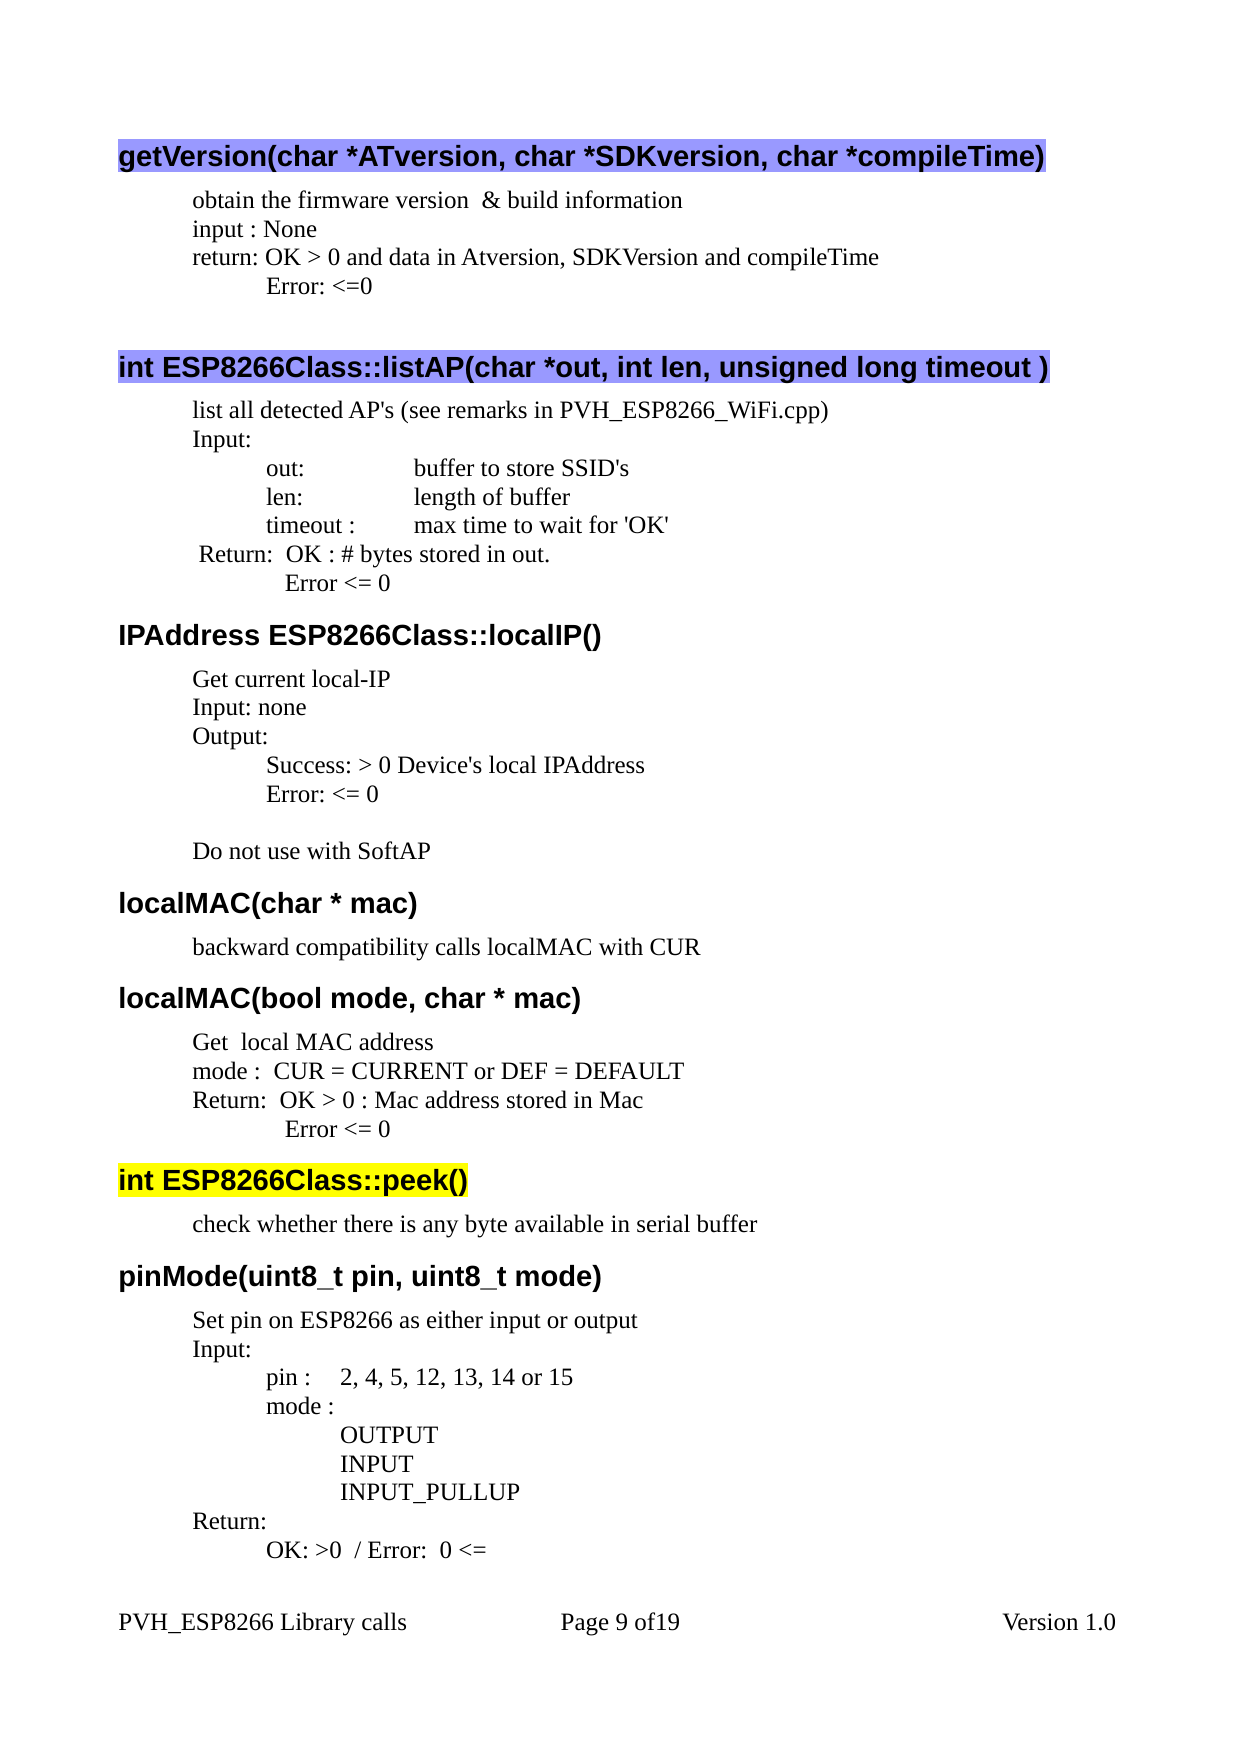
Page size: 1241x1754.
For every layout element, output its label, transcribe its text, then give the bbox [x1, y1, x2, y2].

text Get current local-IP [118, 664, 1122, 692]
subtitle localMAC(char * mac) [118, 886, 1122, 919]
text mode : CUR = CURRENT or DEF = DEFAULT [118, 1056, 1122, 1085]
text Input: none [118, 692, 1122, 721]
text input : None [118, 214, 1122, 242]
subtitle pinMode(uint8_t pin, uint8_t mode) [118, 1259, 1122, 1292]
text list all detected AP's (see remarks in PVH_ESP8266_WiFi.cpp) [118, 396, 1122, 424]
text pin : 2, 4, 5, 12, 13, 14 or 15 [118, 1362, 1122, 1391]
subtitle int ESP8266Class::listAP(char *out, int len, unsigned long timeout ) [118, 349, 1122, 383]
text backward compatibility calls localMAC with CUR [118, 932, 1122, 961]
text return: OK > 0 and data in Atversion, SDKVersion and compileTime [118, 242, 1122, 271]
text Error <= 0 [118, 1114, 1122, 1142]
text Return: OK : # bytes stored in out. [118, 539, 1122, 568]
subtitle int ESP8266Class::peek() [118, 1163, 1122, 1197]
text Do not use with SoftAP [118, 836, 1122, 865]
text check whether there is any byte available in serial buffer [118, 1209, 1122, 1238]
text timeout : max time to wait for 'OK' [118, 511, 1122, 539]
text INPUT [118, 1449, 1122, 1477]
text Success: > 0 Device's local IPAddress [118, 750, 1122, 779]
subtitle getVersion(char *ATversion, char *SDKversion, char *compileTime) [118, 139, 1122, 172]
text len: length of buffer [118, 482, 1122, 511]
text Input: [118, 424, 1122, 453]
text obtain the firmware version & build information [118, 185, 1122, 214]
text OK: >0 / Error: 0 <= [118, 1535, 1122, 1564]
text Output: [118, 721, 1122, 750]
text Get local MAC address [118, 1027, 1122, 1056]
text Set pin on ESP8266 as either input or output [118, 1305, 1122, 1334]
text mode : [118, 1391, 1122, 1420]
text Error: <= 0 [118, 779, 1122, 807]
text Error: <=0 [118, 271, 1122, 300]
text Return: OK > 0 : Mac address stored in Mac [118, 1085, 1122, 1114]
subtitle IPAddress ESP8266Class::localIP() [118, 618, 1122, 651]
text OUTPUT [118, 1420, 1122, 1449]
subtitle localMAC(bool mode, char * mac) [118, 981, 1122, 1015]
text out: buffer to store SSID's [118, 453, 1122, 482]
text Error <= 0 [118, 568, 1122, 597]
text Return: [118, 1506, 1122, 1535]
text Input: [118, 1334, 1122, 1362]
text INPUT_PULLUP [118, 1477, 1122, 1506]
